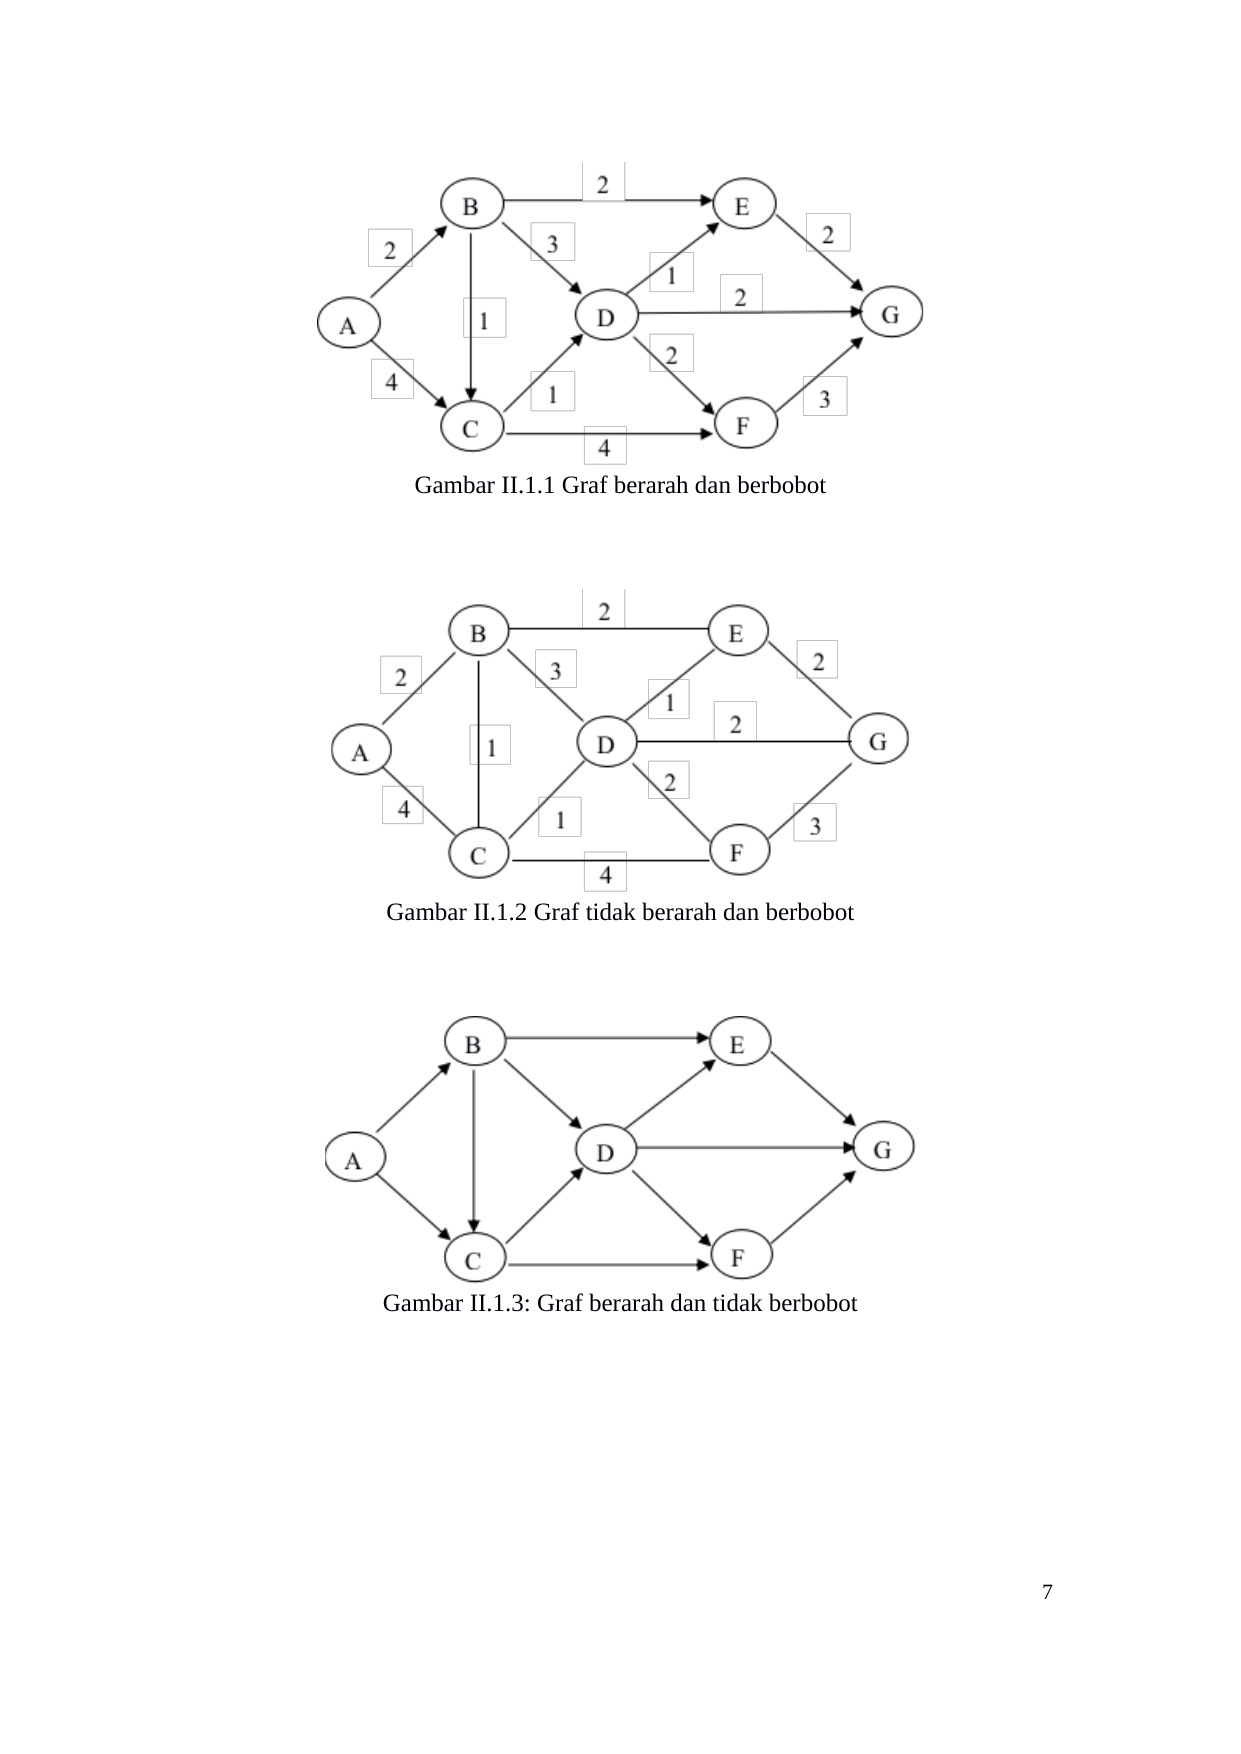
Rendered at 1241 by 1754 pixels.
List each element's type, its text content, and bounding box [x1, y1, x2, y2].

picture [317, 162, 924, 466]
text Gambar II.1.1 Graf berarah dan berbobot [317, 466, 923, 498]
text Gambar II.1.3: Graf berarah dan tidak berbobot [325, 1284, 915, 1316]
picture [331, 589, 910, 893]
picture [325, 1016, 916, 1284]
text Gambar II.1.2 Graf tidak berarah dan berbobot [331, 893, 909, 925]
